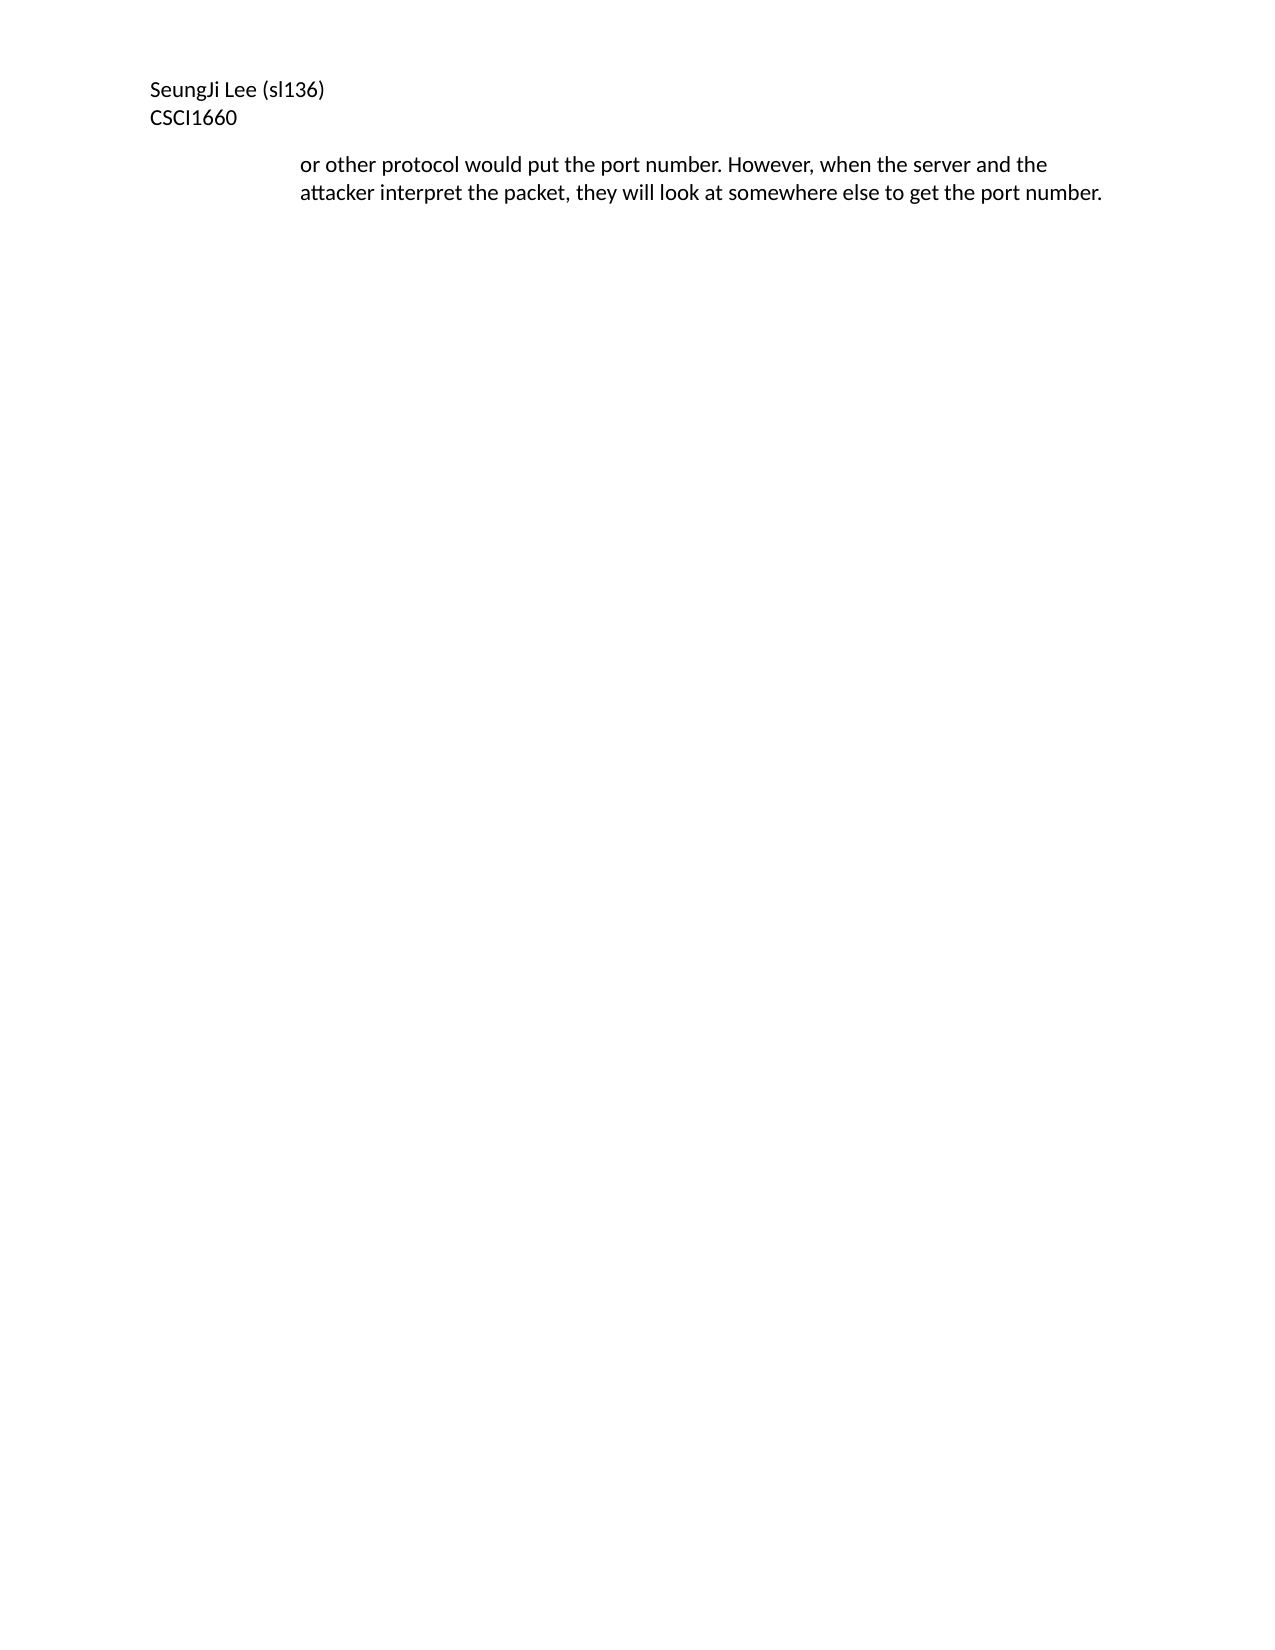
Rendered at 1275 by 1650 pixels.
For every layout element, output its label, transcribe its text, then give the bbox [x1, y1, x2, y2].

list or other protocol would put the port number. However, when the server and the attacker interpret the packet, they will look at somewhere else to get the port number. [262, 150, 1125, 206]
